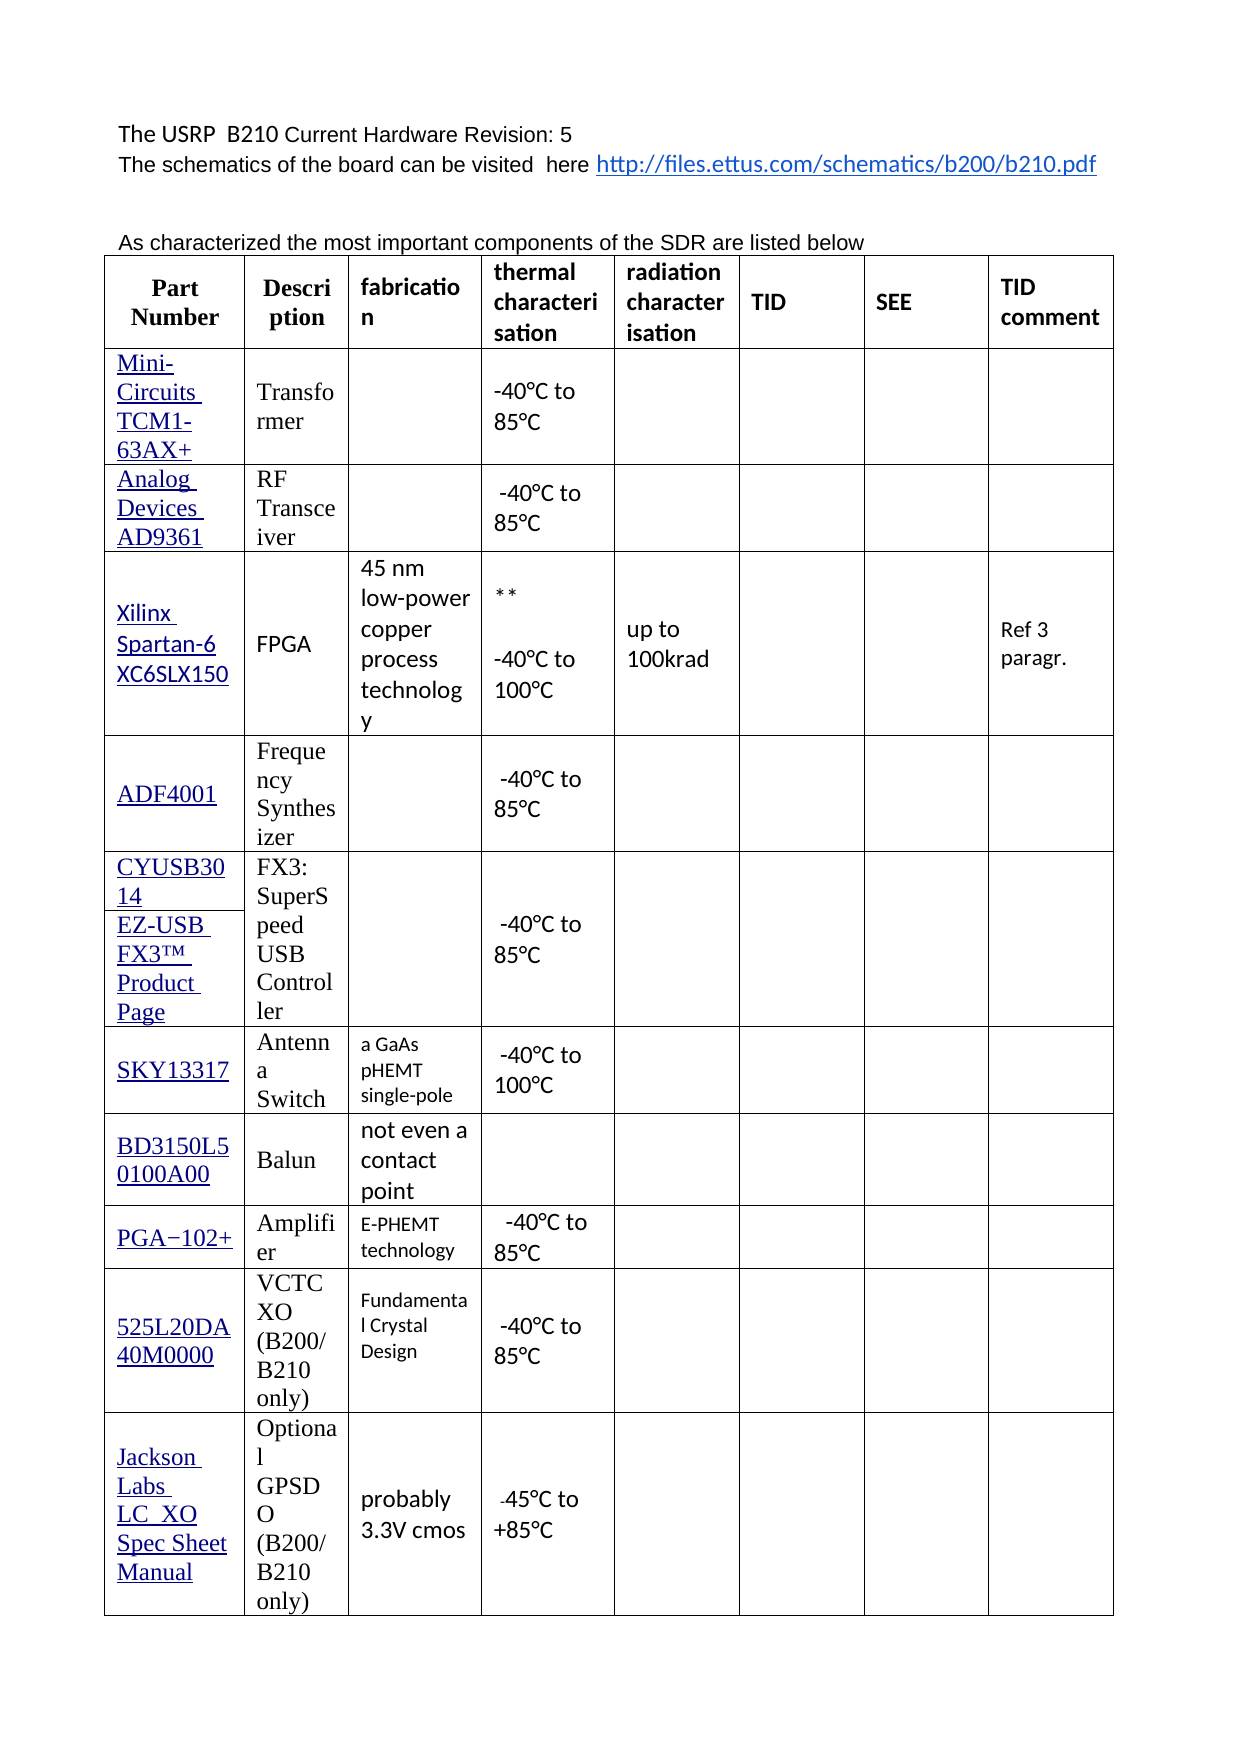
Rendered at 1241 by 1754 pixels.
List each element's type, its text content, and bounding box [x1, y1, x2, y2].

table_cell Ref 3 paragr. [989, 552, 1113, 735]
table_cell -40°C to 85°C [482, 349, 614, 463]
table_cell up to 100krad [615, 552, 739, 735]
table_cell [740, 1114, 864, 1205]
table_cell RF Transceiver [245, 465, 348, 551]
table_cell 45 nm low-power copper process technology [349, 552, 481, 735]
table_cell [740, 465, 864, 551]
table_header fabrication [349, 256, 481, 347]
table_cell [615, 1027, 739, 1113]
table_cell ADF4001 [105, 736, 244, 851]
table_cell [865, 1027, 988, 1113]
table_cell [482, 1114, 614, 1205]
table_cell Fundamental Crystal Design [349, 1269, 481, 1412]
table_cell [615, 465, 739, 551]
table_header TID [740, 256, 864, 347]
table_cell [349, 736, 481, 851]
table_cell a GaAs pHEMT single-pole [349, 1027, 481, 1113]
table_cell [740, 1413, 864, 1614]
table_cell 525L20DA40M0000 [105, 1269, 244, 1412]
table_cell [865, 852, 988, 1026]
table_cell [989, 1206, 1113, 1267]
table_cell [349, 852, 481, 1026]
table_cell [865, 349, 988, 463]
table_cell [615, 1413, 739, 1614]
table_cell [989, 1413, 1113, 1614]
table_cell FX3: SuperSpeed USB Controller [245, 852, 348, 1026]
table_cell PGA−102+ [105, 1206, 244, 1267]
table_cell Xilinx Spartan-6 XC6SLX150 [105, 552, 244, 735]
table_cell FPGA [245, 552, 348, 735]
text As characterized the most important components of the SDR are listed below [118, 229, 1122, 255]
table_cell E-PHEMT technology [349, 1206, 481, 1267]
table_cell [740, 349, 864, 463]
table_cell [740, 852, 864, 1026]
table_cell [615, 852, 739, 1026]
table_cell [615, 349, 739, 463]
table_cell CYUSB3014 [105, 852, 244, 909]
table_cell [989, 349, 1113, 463]
table_cell -45°C to +85°C [482, 1413, 614, 1614]
table_cell [740, 1027, 864, 1113]
table_cell [989, 852, 1113, 1026]
table_header radiation characterisation [615, 256, 739, 347]
table_cell [865, 552, 988, 735]
table_cell not even a contact point [349, 1114, 481, 1205]
table_cell [615, 1206, 739, 1267]
table_cell [989, 1114, 1113, 1205]
table_cell [740, 1206, 864, 1267]
table_cell Transformer [245, 349, 348, 463]
table_cell [740, 736, 864, 851]
table_cell Antenna Switch [245, 1027, 348, 1113]
table_cell EZ-USB FX3™ Product Page [105, 911, 244, 1026]
table_cell -40°C to 85°C [482, 736, 614, 851]
table_cell Mini-Circuits TCM1-63AX+ [105, 349, 244, 463]
table_cell [740, 552, 864, 735]
table_cell [740, 1269, 864, 1412]
table_cell [615, 736, 739, 851]
table_header TID comment [989, 256, 1113, 347]
table_cell [865, 1269, 988, 1412]
table_cell [615, 1269, 739, 1412]
table_cell Optional GPSDO (B200/B210 only) [245, 1413, 348, 1614]
table_cell -40°C to 85°C [482, 465, 614, 551]
table_cell [989, 736, 1113, 851]
table_cell Amplifier [245, 1206, 348, 1267]
table_cell BD3150L50100A00 [105, 1114, 244, 1205]
table_cell [865, 1413, 988, 1614]
table_header SEE [865, 256, 988, 347]
table_cell [349, 465, 481, 551]
table_cell SKY13317 [105, 1027, 244, 1113]
table_cell [865, 1114, 988, 1205]
table_cell -40°C to 100°C [482, 1027, 614, 1113]
table_cell [989, 465, 1113, 551]
table_cell Jackson Labs LC_XO Spec Sheet Manual [105, 1413, 244, 1614]
table_cell -40°C to 85°C [482, 852, 614, 1026]
table_header thermal characterisation [482, 256, 614, 347]
table_cell [989, 1027, 1113, 1113]
table_cell [989, 1269, 1113, 1412]
table_cell [865, 1206, 988, 1267]
table_cell Balun [245, 1114, 348, 1205]
table_cell -40°C to 85°C [482, 1206, 614, 1267]
table_cell [865, 465, 988, 551]
table_header Description [245, 256, 348, 347]
text The schematics of the board can be visited here http://files.ettus.com/schematics/b200/b210.pdf [118, 149, 1122, 179]
table_cell Frequency Synthesizer [245, 736, 348, 851]
table_cell probably 3.3V cmos [349, 1413, 481, 1614]
text The USRP B210 Current Hardware Revision: 5 [118, 118, 1122, 149]
table_cell Analog Devices AD9361 [105, 465, 244, 551]
table_cell [349, 349, 481, 463]
table_cell [615, 1114, 739, 1205]
table_cell -40°C to 85°C [482, 1269, 614, 1412]
table_cell [865, 736, 988, 851]
table_cell ** -40°C to 100°C [482, 552, 614, 735]
table_header Part Number [105, 256, 244, 347]
table_cell VCTCXO (B200/B210 only) [245, 1269, 348, 1412]
